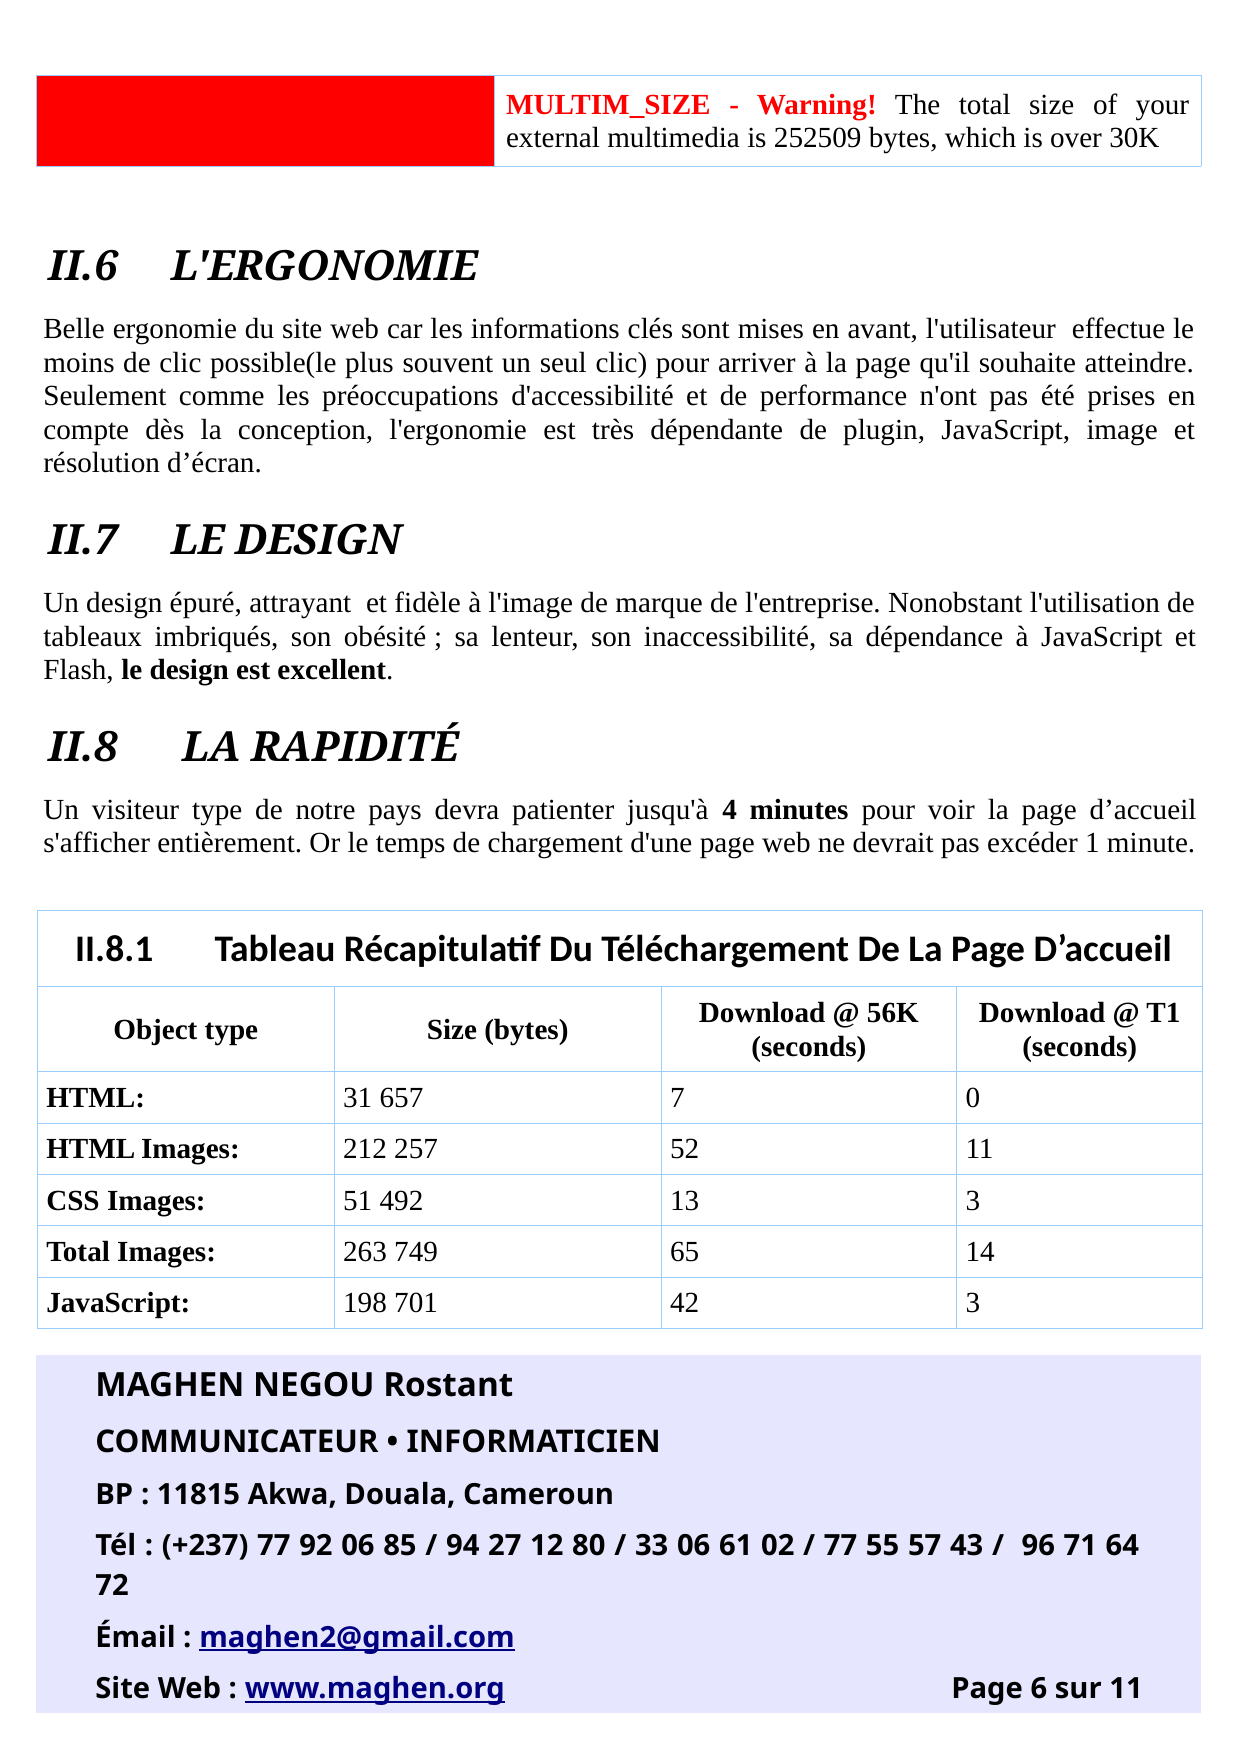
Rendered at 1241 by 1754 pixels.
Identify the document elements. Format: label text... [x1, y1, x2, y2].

text Un design épuré, attrayant et fidèle à l'image de marque de l'entreprise. Nonobstant l'utilisation de tableaux imbriqués, son obésité ; sa lenteur, son inaccessibilité, sa dépendance à JavaScript et Flash, le design est excellent. [43, 585, 1196, 686]
table_cell Object type [38, 987, 334, 1071]
text Un visiteur type de notre pays devra patienter jusqu'à 4 minutes pour voir la page d’accueil s'afficher entièrement. Or le temps de chargement d'une page web ne devrait pas excéder 1 minute. [43, 792, 1196, 859]
table_cell 14 [957, 1226, 1202, 1277]
table_cell Download @ T1 (seconds) [957, 987, 1202, 1071]
table_cell 0 [957, 1072, 1202, 1122]
table_cell 31 657 [335, 1072, 661, 1122]
table_cell 3 [957, 1278, 1202, 1328]
table_cell 51 492 [335, 1175, 661, 1225]
table_cell MULTIM_SIZE - Warning! The total size of your external multimedia is 252509 bytes, which is over 30K [495, 76, 1201, 166]
table_cell 52 [662, 1124, 956, 1174]
table_cell Download @ 56K (seconds) [662, 987, 956, 1071]
table_cell HTML Images: [38, 1124, 334, 1174]
table_cell 42 [662, 1278, 956, 1328]
table_header [37, 76, 494, 166]
subtitle LE DESIGN [37, 510, 1202, 567]
table_cell 3 [957, 1175, 1202, 1225]
subtitle L'ERGONOMIE [37, 236, 1202, 293]
table_cell Size (bytes) [335, 987, 661, 1071]
table_cell 263 749 [335, 1226, 661, 1277]
table_cell 65 [662, 1226, 956, 1277]
table_cell HTML: [38, 1072, 334, 1122]
table_cell 212 257 [335, 1124, 661, 1174]
table_cell 13 [662, 1175, 956, 1225]
text Belle ergonomie du site web car les informations clés sont mises en avant, l'utilisateur effectue le moins de clic possible(le plus souvent un seul clic) pour arriver à la page qu'il souhaite atteindre. Seulement comme les préoccupations d'accessibilité et de performance n'ont pas été prises en compte dès la conception, l'ergonomie est très dépendante de plugin, JavaScript, image et résolution d’écran. [43, 311, 1196, 479]
table_cell 7 [662, 1072, 956, 1122]
table_cell Total Images: [38, 1226, 334, 1277]
table_header Tableau Récapitulatif Du Téléchargement De La Page D’accueil [38, 911, 1202, 986]
table_cell 11 [957, 1124, 1202, 1174]
table_cell JavaScript: [38, 1278, 334, 1328]
subtitle LA RAPIDITÉ [37, 717, 1202, 773]
table_cell CSS Images: [38, 1175, 334, 1225]
table_cell 198 701 [335, 1278, 661, 1328]
